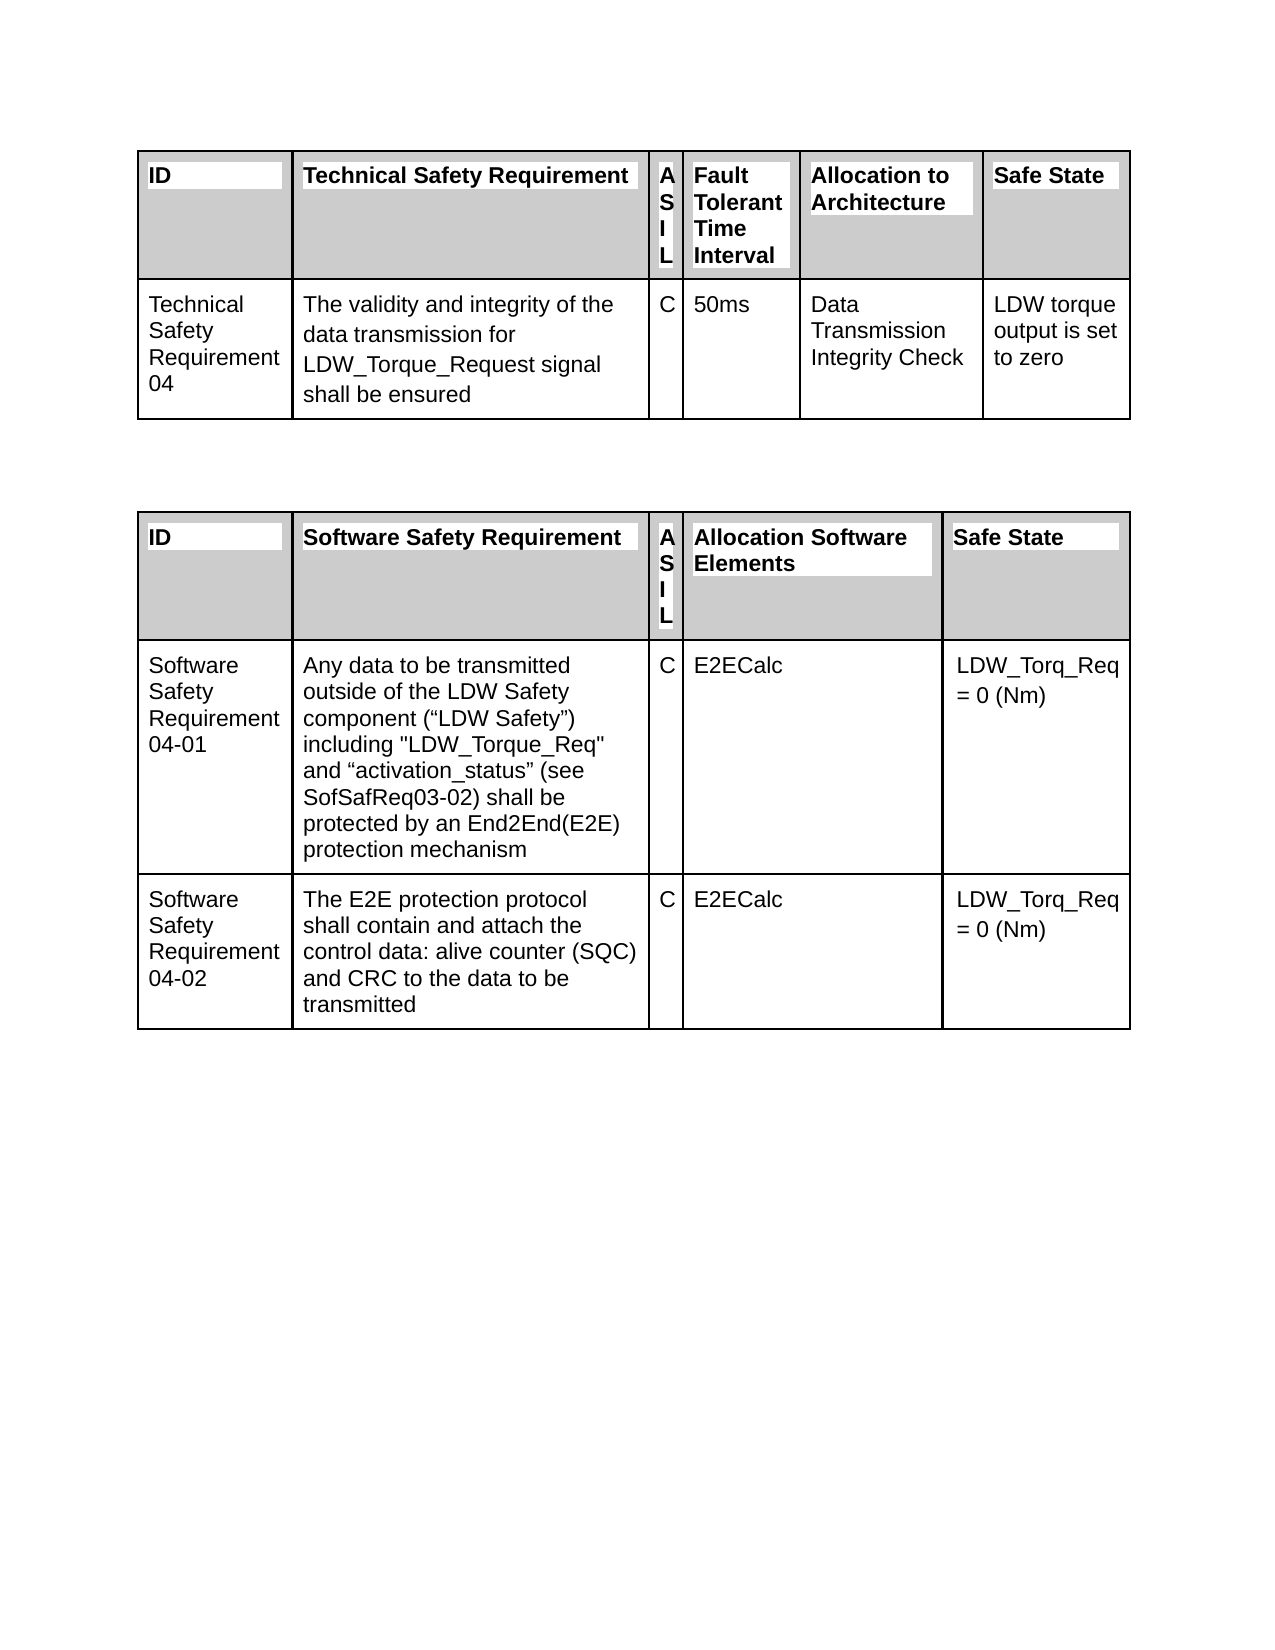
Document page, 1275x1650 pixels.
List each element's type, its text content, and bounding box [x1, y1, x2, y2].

table_header Allocation Software Elements [684, 513, 941, 639]
table_header Allocation to Architecture [801, 152, 982, 278]
table_cell Software Safety Requirement 04-02 [139, 875, 291, 1028]
table_cell LDW torque output is set to zero [984, 280, 1129, 418]
table_header Software Safety Requirement [294, 513, 648, 639]
table_header Safe State [984, 152, 1129, 278]
table_cell The validity and integrity of the data transmission for LDW_Torque_Request signal shall be ensured [294, 280, 648, 418]
table_cell E2ECalc [684, 641, 941, 873]
table_cell The E2E protection protocol shall contain and attach the control data: alive counter (SQC) and CRC to the data to be transmitted [294, 875, 648, 1028]
table_cell 50ms [684, 280, 799, 418]
table_header Safe State [944, 513, 1129, 639]
table_header Technical Safety Requirement [294, 152, 648, 278]
table_cell LDW_Torq_Req= 0 (Nm) [944, 641, 1129, 873]
table_cell C [650, 875, 682, 1028]
table_header ASIL [650, 152, 682, 278]
table_cell Technical Safety Requirement 04 [139, 280, 291, 418]
table_cell C [650, 280, 682, 418]
table_cell Software Safety Requirement 04-01 [139, 641, 291, 873]
table_header ASIL [650, 513, 682, 639]
table_cell E2ECalc [684, 875, 941, 1028]
table_cell C [650, 641, 682, 873]
table_cell Any data to be transmitted outside of the LDW Safety component (“LDW Safety”) including "LDW_Torque_Req" and “activation_status” (see SofSafReq03-02) shall be protected by an End2End(E2E) protection mechanism [294, 641, 648, 873]
table_cell Data Transmission Integrity Check [801, 280, 982, 418]
table_header ID [139, 513, 291, 639]
table_cell LDW_Torq_Req= 0 (Nm) [944, 875, 1129, 1028]
table_header Fault Tolerant Time Interval [684, 152, 799, 278]
table_header ID [139, 152, 291, 278]
